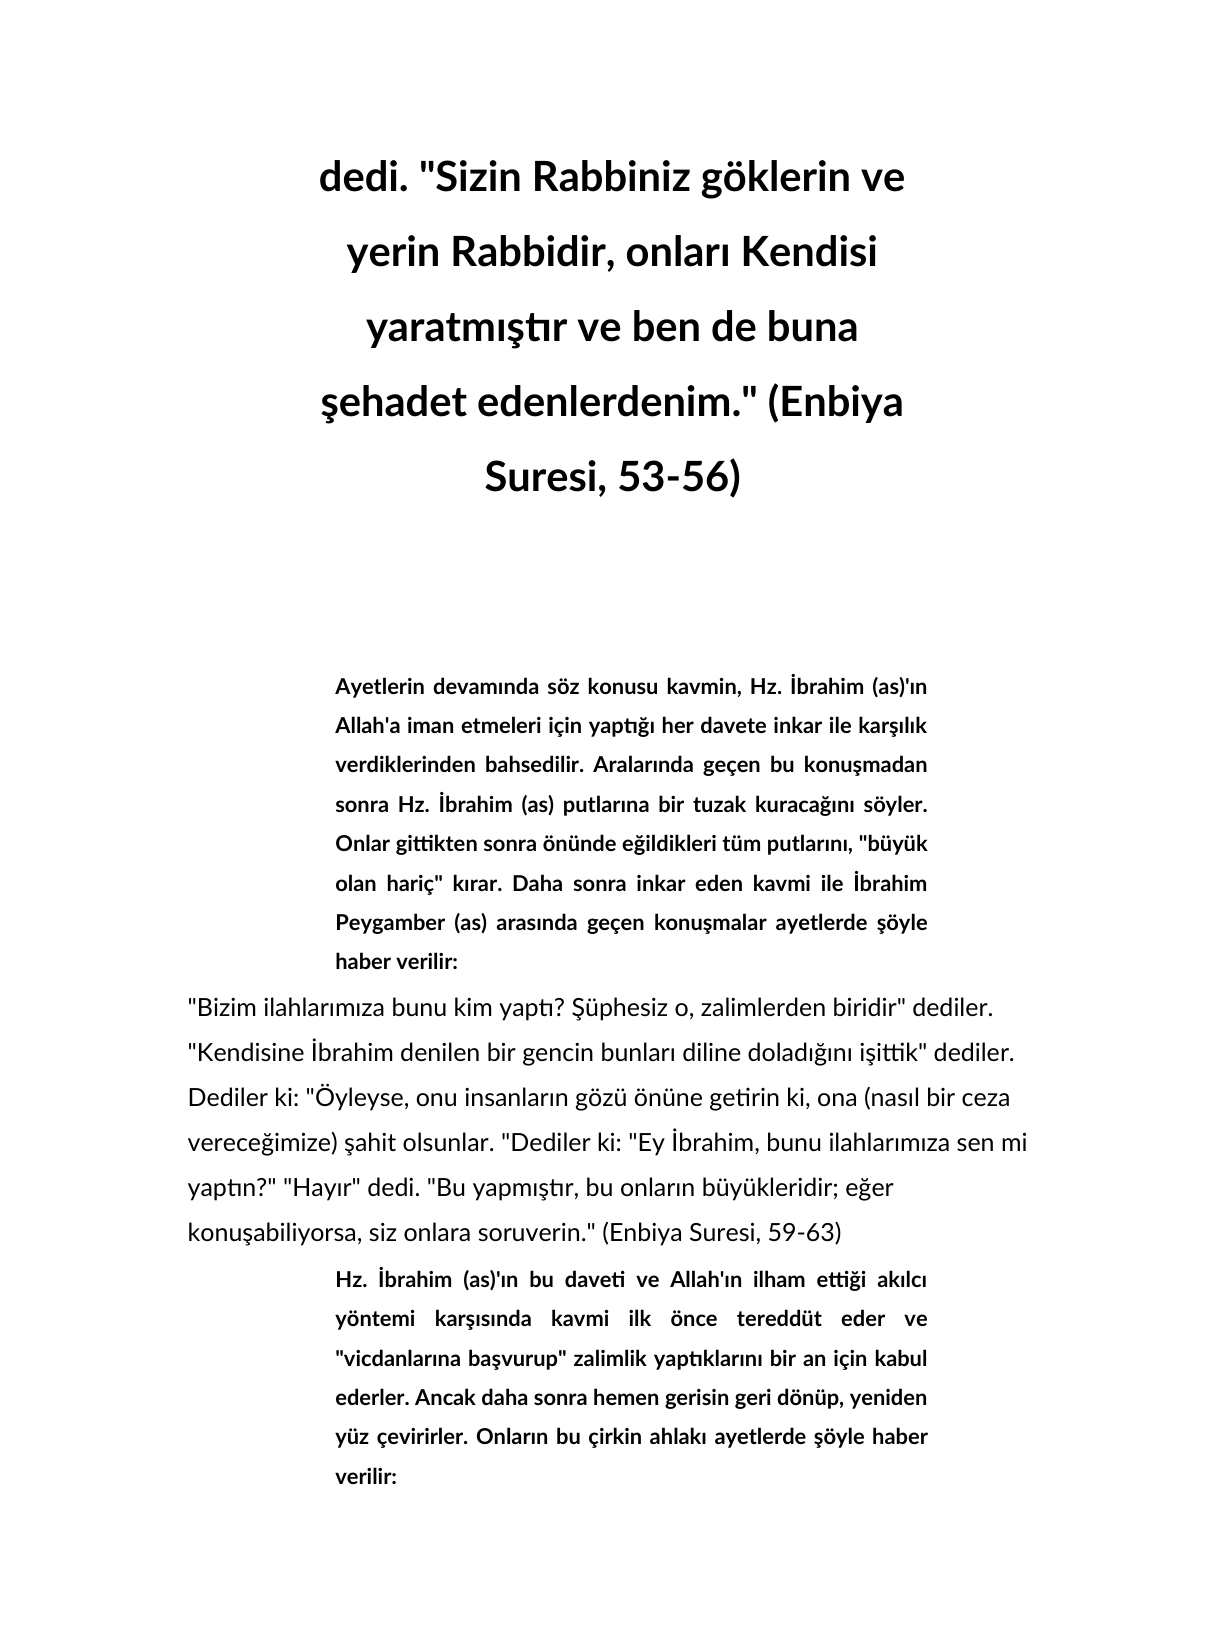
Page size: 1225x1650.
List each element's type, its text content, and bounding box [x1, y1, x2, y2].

text "Bizim ilahlarımıza bunu kim yaptı? Şüphesiz o, zalimlerden biridir" dediler. "Kendisine İbrahim denilen bir gencin bunları diline doladığını işittik" dediler. Dediler ki: "Öyleyse, onu insanların gözü önüne getirin ki, ona (nasıl bir ceza vereceğimize) şahit olsunlar. "Dediler ki: "Ey İbrahim, bunu ilahlarımıza sen mi yaptın?" "Hayır" dedi. "Bu yapmıştır, bu onların büyükleridir; eğer konuşabiliyorsa, siz onlara soruverin." (Enbiya Suresi, 59-63) [187, 992, 1037, 1247]
text Hz. İbrahim (as)'ın bu daveti ve Allah'ın ilham ettiği akılcı yöntemi karşısında kavmi ilk önce tereddüt eder ve "vicdanlarına başvurup" zalimlik yaptıklarını bir an için kabul ederler. Ancak daha sonra hemen gerisin geri dönüp, yeniden yüz çevirirler. Onların bu çirkin ahlakı ayetlerde şöyle haber verilir: [335, 1266, 928, 1489]
text dedi. "Sizin Rabbiniz göklerin ve yerin Rabbidir, onları Kendisi yaratmıştır ve ben de buna şehadet edenlerdenim." (Enbiya Suresi, 53-56) [297, 150, 928, 500]
text Ayetlerin devamında söz konusu kavmin, Hz. İbrahim (as)'ın Allah'a iman etmeleri için yaptığı her davete inkar ile karşılık verdiklerinden bahsedilir. Aralarında geçen bu konuşmadan sonra Hz. İbrahim (as) putlarına bir tuzak kuracağını söyler. Onlar gittikten sonra önünde eğildikleri tüm putlarını, "büyük olan hariç" kırar. Daha sonra inkar eden kavmi ile İbrahim Peygamber (as) arasında geçen konuşmalar ayetlerde şöyle haber verilir: [335, 673, 928, 974]
